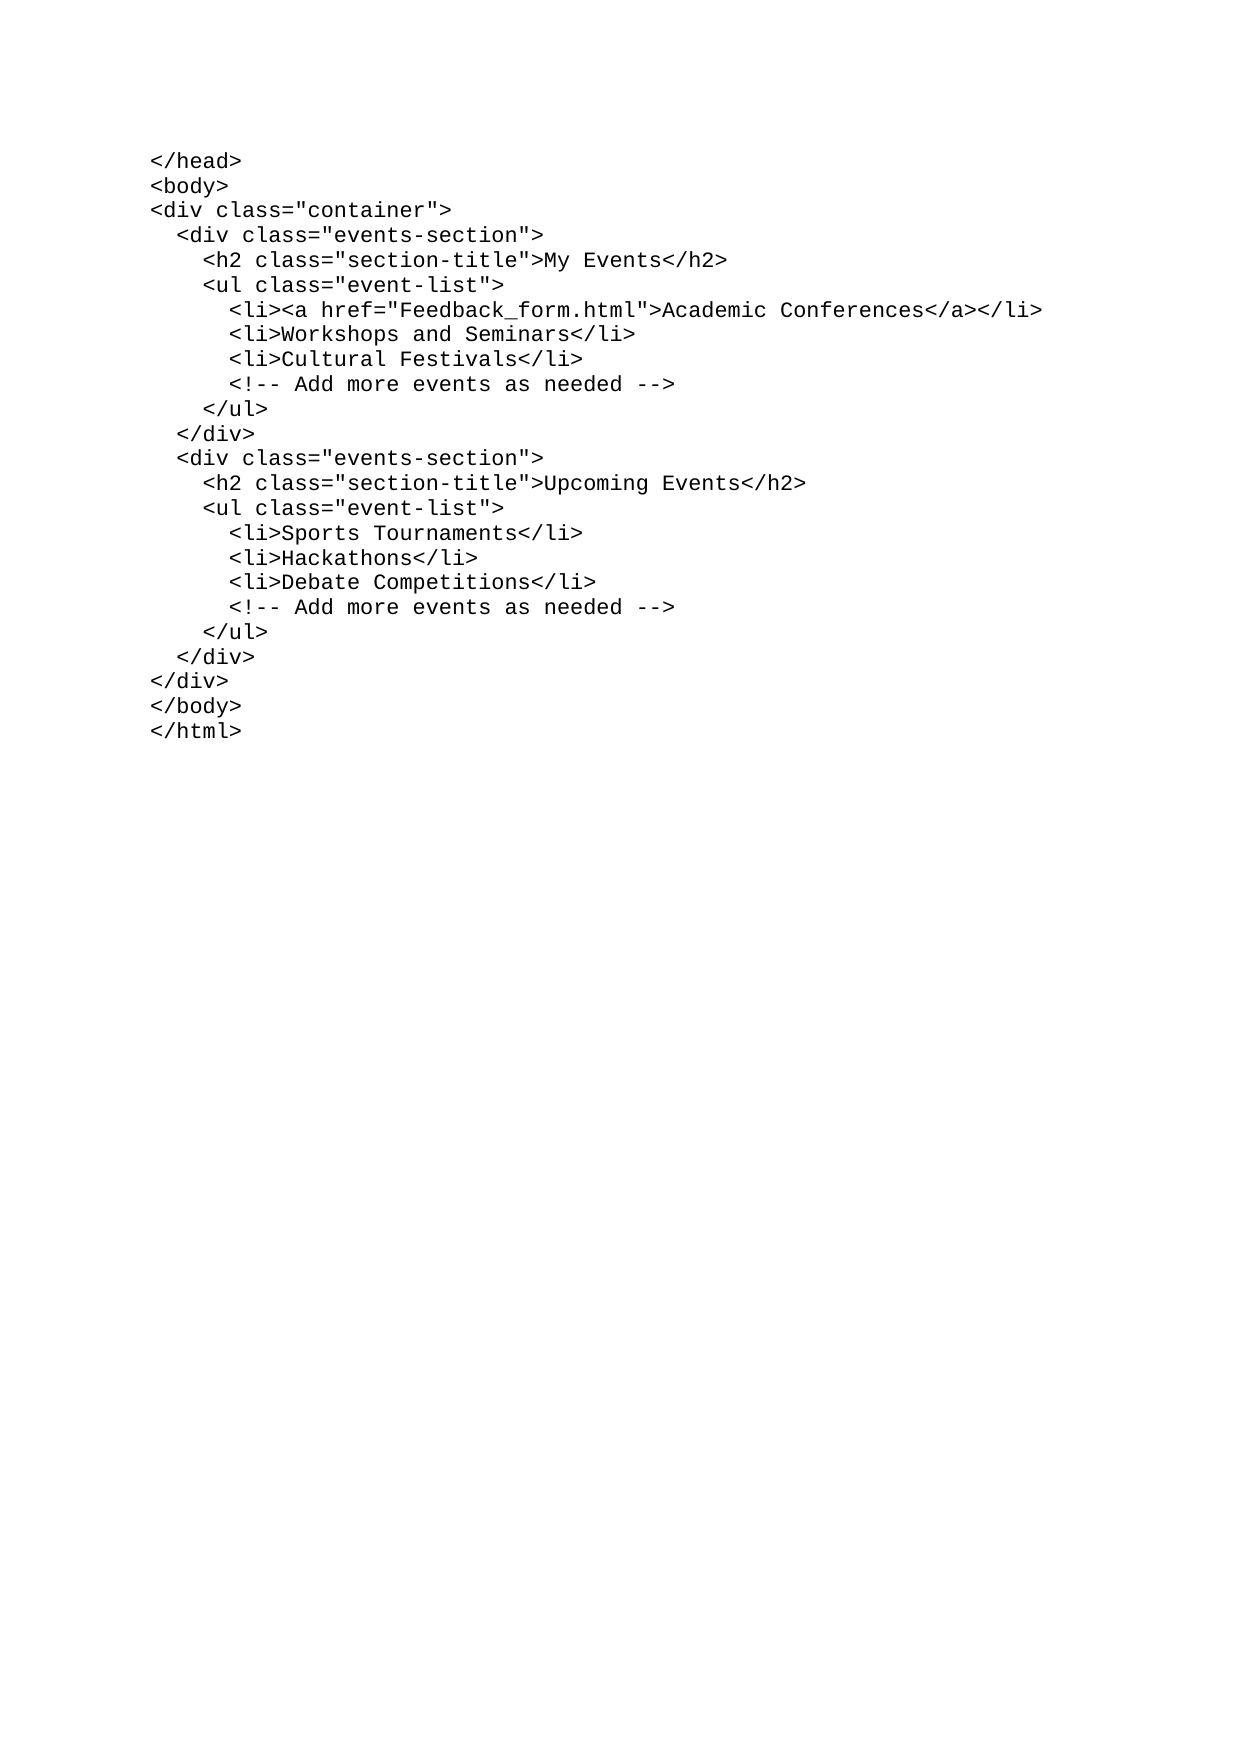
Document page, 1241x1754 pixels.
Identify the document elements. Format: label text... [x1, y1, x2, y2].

text <li>Hackathons</li> [150, 547, 1090, 571]
text </html> [150, 720, 1090, 745]
text <!-- Add more events as needed --> [150, 596, 1090, 621]
text <h2 class="section-title">Upcoming Events</h2> [150, 472, 1090, 497]
text <body> [150, 175, 1090, 199]
text <div class="events-section"> [150, 224, 1090, 249]
text <li>Sports Tournaments</li> [150, 522, 1090, 547]
text <!-- Add more events as needed --> [150, 373, 1090, 398]
text </ul> [150, 621, 1090, 646]
text <div class="events-section"> [150, 447, 1090, 472]
text <h2 class="section-title">My Events</h2> [150, 249, 1090, 274]
text </head> [150, 150, 1090, 175]
text </div> [150, 671, 1090, 695]
text <li>Debate Competitions</li> [150, 571, 1090, 596]
text <ul class="event-list"> [150, 497, 1090, 522]
text <li>Workshops and Seminars</li> [150, 323, 1090, 348]
text <div class="container"> [150, 199, 1090, 224]
text </div> [150, 423, 1090, 447]
text <li><a href="Feedback_form.html">Academic Conferences</a></li> [150, 299, 1090, 323]
text </ul> [150, 398, 1090, 423]
text </body> [150, 695, 1090, 720]
text </div> [150, 646, 1090, 671]
text <ul class="event-list"> [150, 274, 1090, 299]
text <li>Cultural Festivals</li> [150, 348, 1090, 373]
